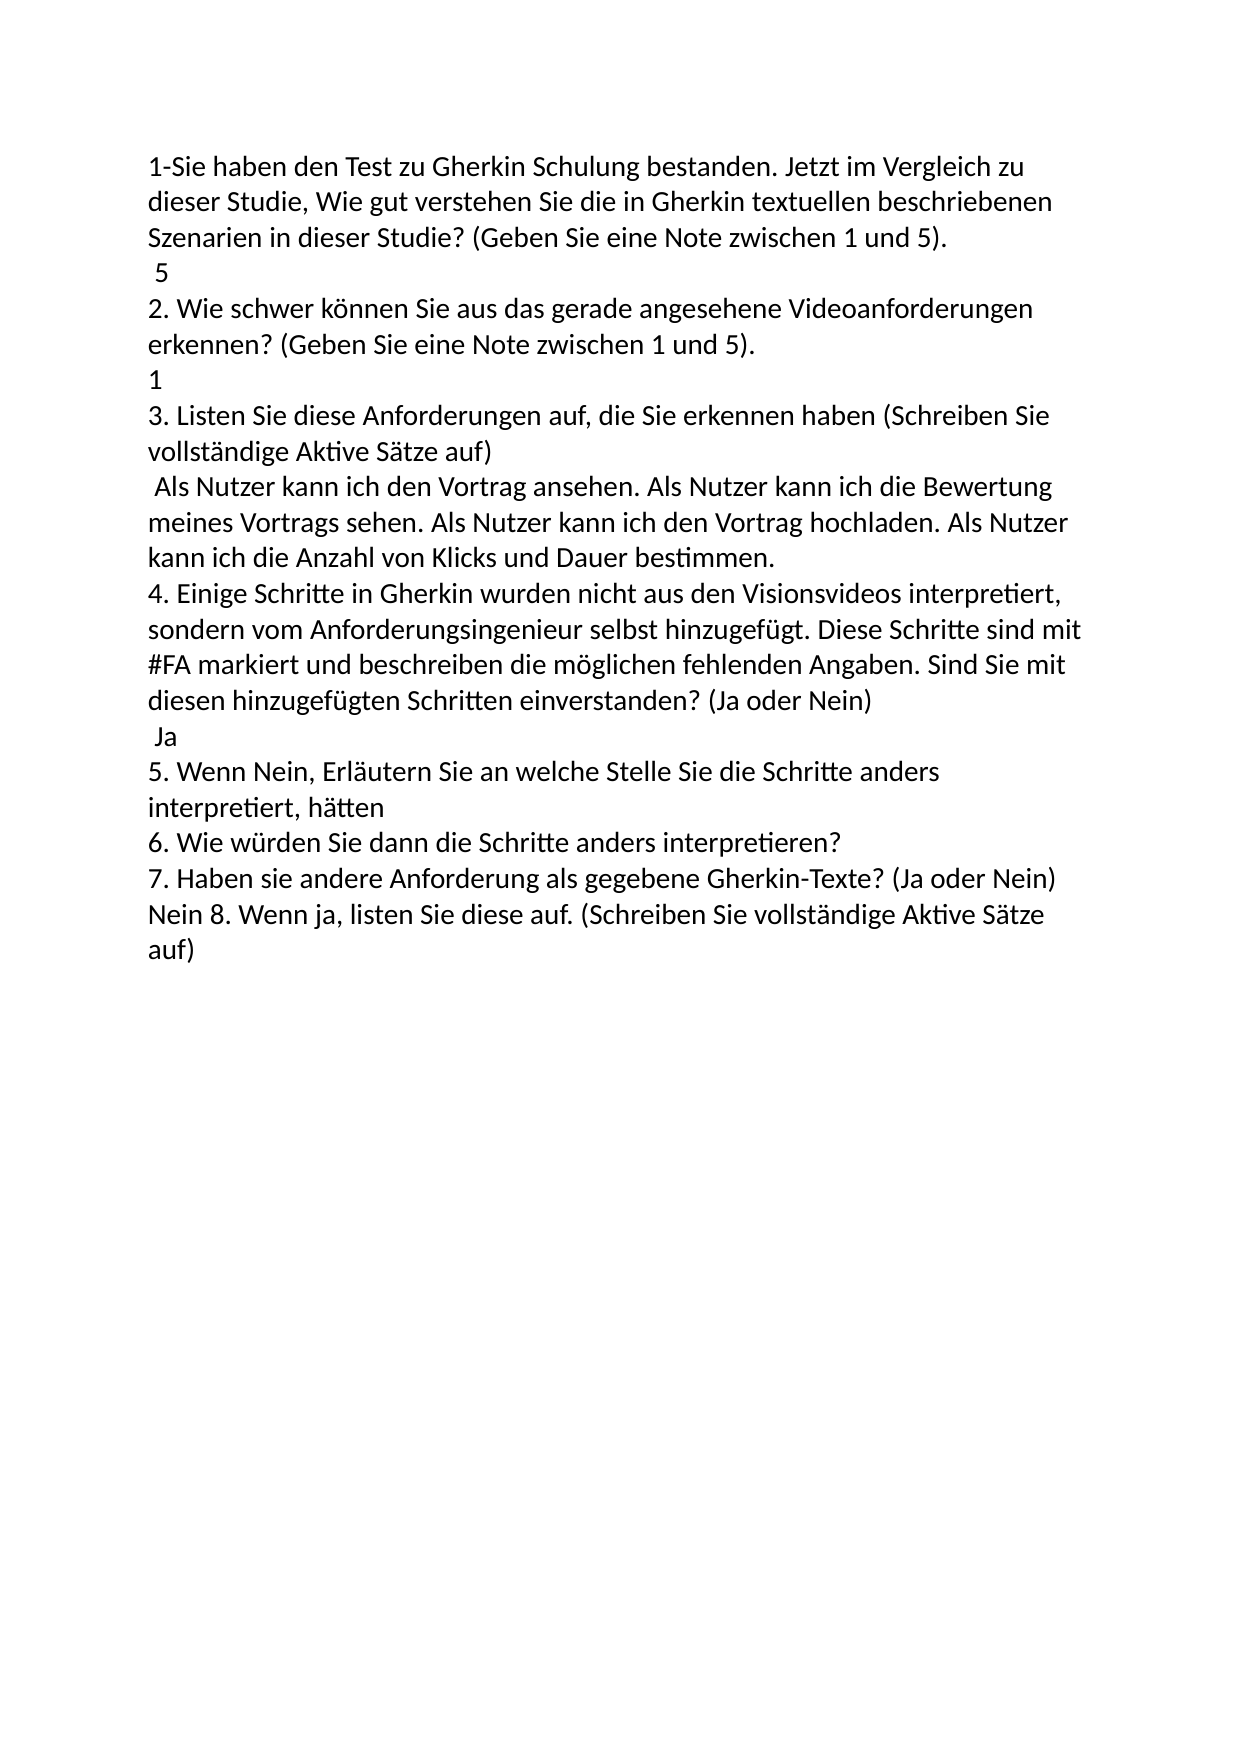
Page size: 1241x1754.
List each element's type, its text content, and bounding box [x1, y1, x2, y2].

text 3. Listen Sie diese Anforderungen auf, die Sie erkennen haben (Schreiben Sie vollständige Aktive Sätze auf) [148, 397, 1093, 468]
text 5. Wenn Nein, Erläutern Sie an welche Stelle Sie die Schritte anders interpretiert, hätten [148, 753, 1093, 824]
text 6. Wie würden Sie dann die Schritte anders interpretieren? [148, 824, 1093, 860]
text 7. Haben sie andere Anforderung als gegebene Gherkin-Texte? (Ja oder Nein) Nein 8. Wenn ja, listen Sie diese auf. (Schreiben Sie vollständige Aktive Sätze auf) [148, 860, 1093, 967]
text 1-Sie haben den Test zu Gherkin Schulung bestanden. Jetzt im Vergleich zu dieser Studie, Wie gut verstehen Sie die in Gherkin textuellen beschriebenen Szenarien in dieser Studie? (Geben Sie eine Note zwischen 1 und 5). [148, 148, 1093, 254]
text Als Nutzer kann ich den Vortrag ansehen. Als Nutzer kann ich die Bewertung meines Vortrags sehen. Als Nutzer kann ich den Vortrag hochladen. Als Nutzer kann ich die Anzahl von Klicks und Dauer bestimmen. [148, 468, 1093, 575]
text 1 [148, 361, 1093, 397]
text 5 [148, 254, 1093, 290]
text Ja [148, 718, 1093, 753]
text 4. Einige Schritte in Gherkin wurden nicht aus den Visionsvideos interpretiert, sondern vom Anforderungsingenieur selbst hinzugefügt. Diese Schritte sind mit #FA markiert und beschreiben die möglichen fehlenden Angaben. Sind Sie mit diesen hinzugefügten Schritten einverstanden? (Ja oder Nein) [148, 575, 1093, 718]
text 2. Wie schwer können Sie aus das gerade angesehene Videoanforderungen erkennen? (Geben Sie eine Note zwischen 1 und 5). [148, 290, 1093, 361]
